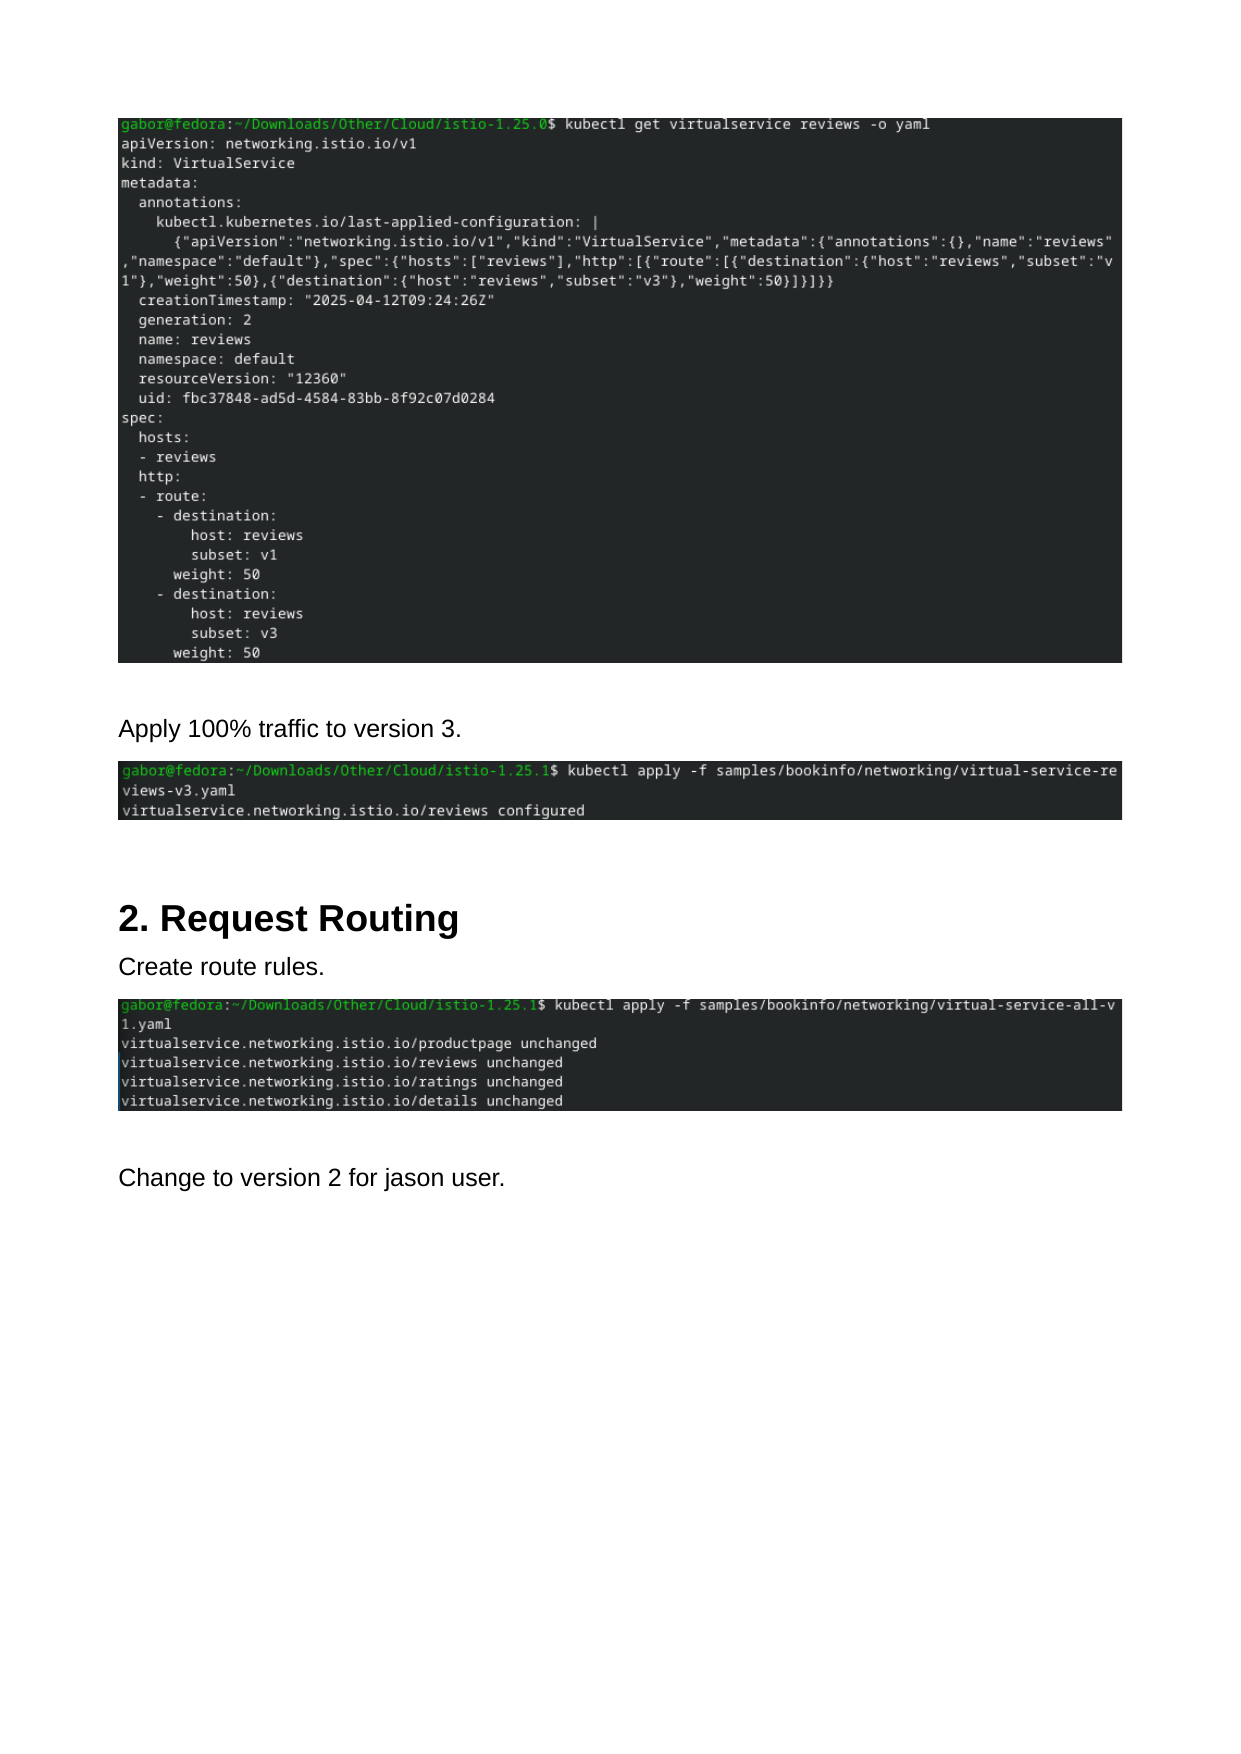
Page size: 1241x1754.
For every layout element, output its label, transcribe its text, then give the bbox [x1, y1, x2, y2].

text Change to version 2 for jason user. [118, 1163, 1122, 1192]
picture [118, 118, 1123, 663]
text Apply 100% traffic to version 3. [118, 714, 1122, 743]
picture [118, 761, 1123, 820]
picture [118, 999, 1123, 1111]
subtitle 2. Request Routing [118, 896, 1122, 939]
text Create route rules. [118, 952, 1122, 981]
